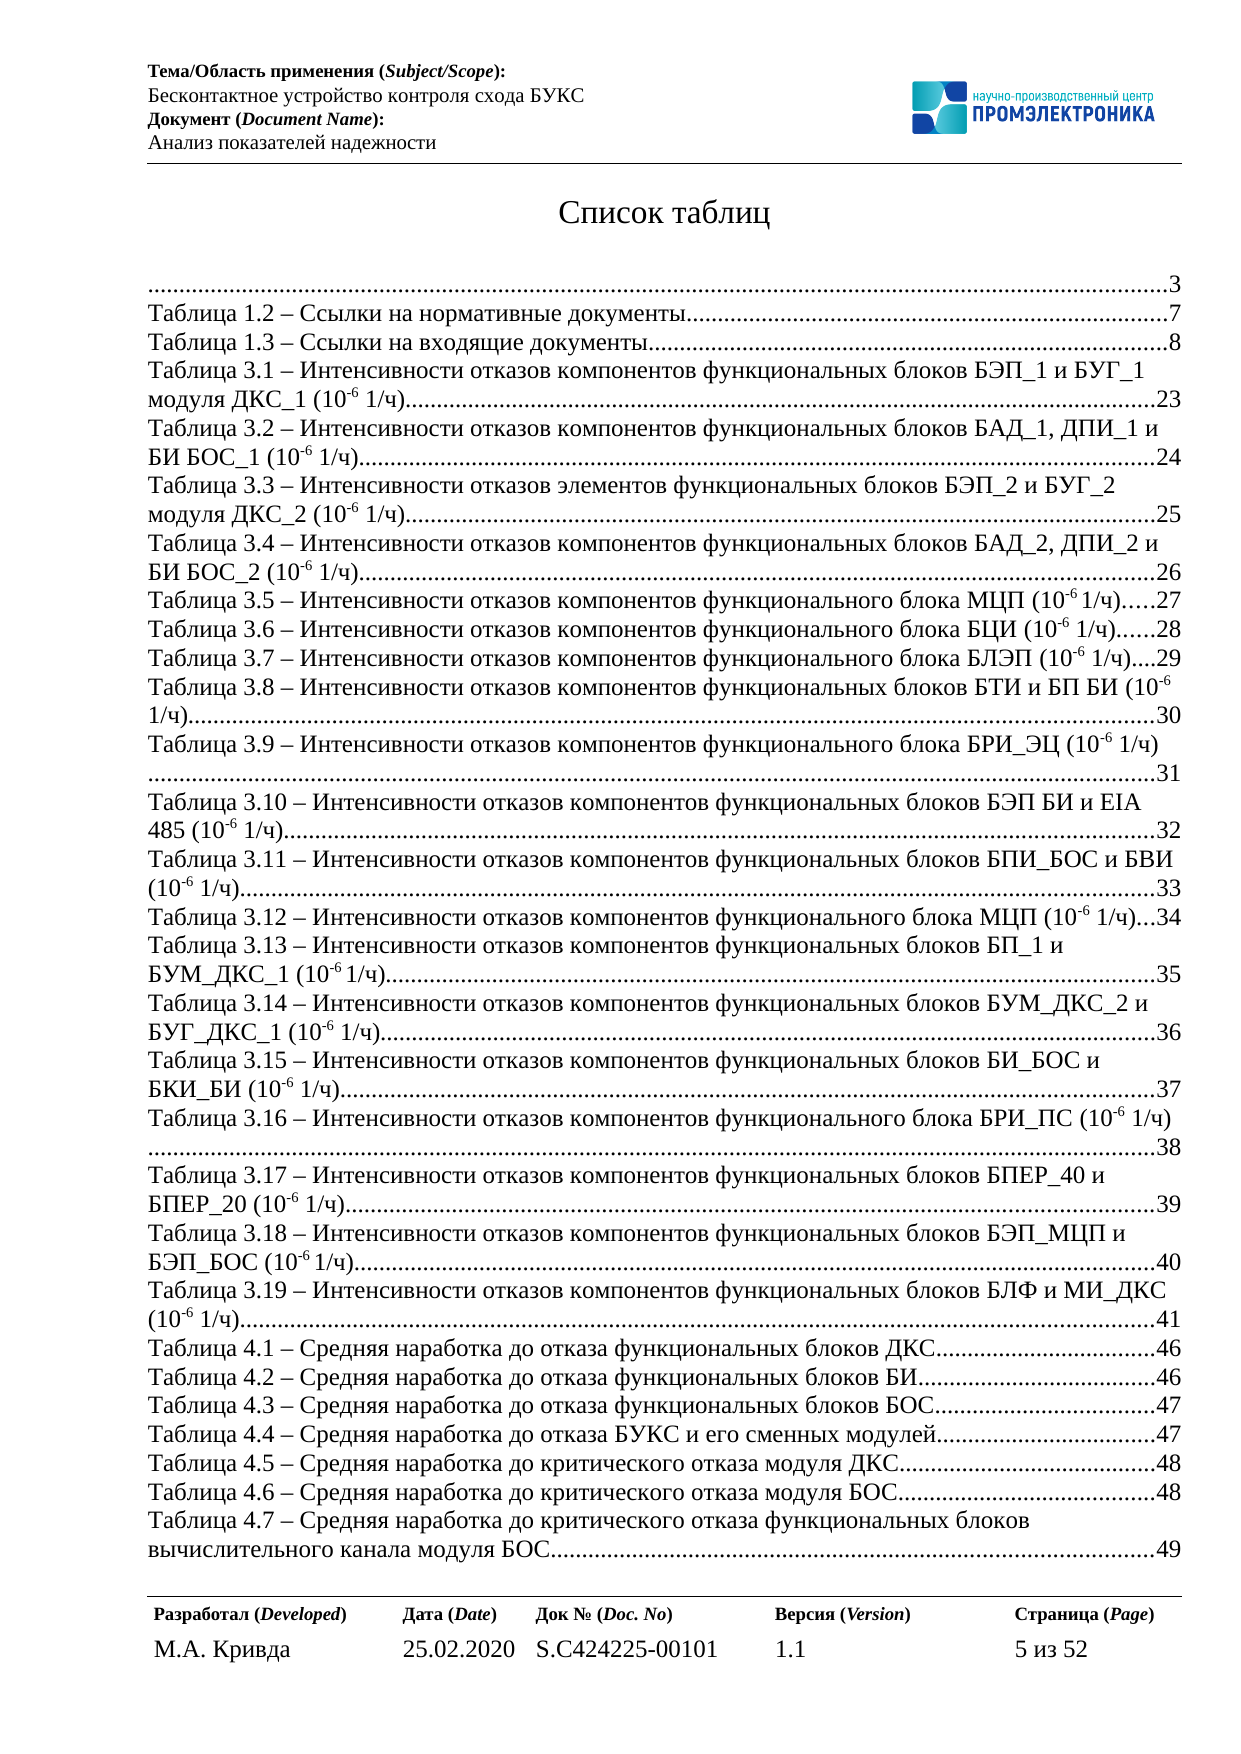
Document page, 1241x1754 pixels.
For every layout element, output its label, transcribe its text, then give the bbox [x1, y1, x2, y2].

text Таблица 3.16 – Интенсивности отказов компонентов функционального блока БРИ_ПС (10-6 1/ч) 38 [148, 1103, 1181, 1160]
text Таблица 4.2 – Средняя наработка до отказа функциональных блоков БИ 46 [148, 1362, 1181, 1390]
text Таблица 4.1 – Средняя наработка до отказа функциональных блоков ДКС 46 [148, 1333, 1181, 1362]
text Таблица 3.18 – Интенсивности отказов компонентов функциональных блоков БЭП_МЦП и БЭП_БОС (10-6 1/ч) 40 [148, 1218, 1181, 1275]
text Таблица 3.12 – Интенсивности отказов компонентов функционального блока МЦП (10-6 1/ч) 34 [148, 902, 1181, 930]
subtitle Список таблиц [148, 192, 1181, 231]
text Таблица 3.4 – Интенсивности отказов компонентов функциональных блоков БАД_2, ДПИ_2 и БИ БОС_2 (10-6 1/ч) 26 [148, 528, 1181, 585]
text Таблица 3.9 – Интенсивности отказов компонентов функционального блока БРИ_ЭЦ (10-6 1/ч) 31 [148, 729, 1181, 787]
text Таблица 1.2 – Ссылки на нормативные документы 7 [148, 298, 1181, 327]
picture [885, 53, 1182, 162]
text Таблица 3.11 – Интенсивности отказов компонентов функциональных блоков БПИ_БОС и БВИ (10-6 1/ч) 33 [148, 844, 1181, 902]
text Таблица 3.10 – Интенсивности отказов компонентов функциональных блоков БЭП БИ и EIA 485 (10-6 1/ч) 32 [148, 787, 1181, 844]
text Таблица 4.5 – Средняя наработка до критического отказа модуля ДКС 48 [148, 1448, 1181, 1477]
text Таблица 3.6 – Интенсивности отказов компонентов функционального блока БЦИ (10-6 1/ч) 28 [148, 614, 1181, 643]
text 3 [148, 269, 1181, 298]
text Таблица 1.3 – Ссылки на входящие документы 8 [148, 327, 1181, 355]
text Таблица 4.4 – Средняя наработка до отказа БУКС и его сменных модулей 47 [148, 1419, 1181, 1448]
text Таблица 3.5 – Интенсивности отказов компонентов функционального блока МЦП (10-6 1/ч) 27 [148, 585, 1181, 614]
text Таблица 4.3 – Средняя наработка до отказа функциональных блоков БОС 47 [148, 1390, 1181, 1419]
text Таблица 3.14 – Интенсивности отказов компонентов функциональных блоков БУМ_ДКС_2 и БУГ_ДКС_1 (10-6 1/ч) 36 [148, 988, 1181, 1045]
text Таблица 3.8 – Интенсивности отказов компонентов функциональных блоков БТИ и БП БИ (10-6 1/ч) 30 [148, 672, 1181, 729]
text Таблица 3.1 – Интенсивности отказов компонентов функциональных блоков БЭП_1 и БУГ_1 модуля ДКС_1 (10-6 1/ч) 23 [148, 355, 1181, 413]
text Таблица 4.7 – Средняя наработка до критического отказа функциональных блоков вычислительного канала модуля БОС 49 [148, 1505, 1181, 1563]
text Таблица 4.6 – Средняя наработка до критического отказа модуля БОС 48 [148, 1477, 1181, 1505]
text Таблица 3.17 – Интенсивности отказов компонентов функциональных блоков БПЕР_40 и БПЕР_20 (10-6 1/ч) 39 [148, 1160, 1181, 1218]
text Таблица 3.7 – Интенсивности отказов компонентов функционального блока БЛЭП (10-6 1/ч) 29 [148, 643, 1181, 672]
text Таблица 3.15 – Интенсивности отказов компонентов функциональных блоков БИ_БОС и БКИ_БИ (10-6 1/ч) 37 [148, 1045, 1181, 1103]
text Таблица 3.13 – Интенсивности отказов компонентов функциональных блоков БП_1 и БУМ_ДКС_1 (10-6 1/ч) 35 [148, 930, 1181, 988]
text Таблица 3.2 – Интенсивности отказов компонентов функциональных блоков БАД_1, ДПИ_1 и БИ БОС_1 (10-6 1/ч) 24 [148, 413, 1181, 470]
text Таблица 3.19 – Интенсивности отказов компонентов функциональных блоков БЛФ и МИ_ДКС (10-6 1/ч) 41 [148, 1275, 1181, 1333]
text Таблица 3.3 – Интенсивности отказов элементов функциональных блоков БЭП_2 и БУГ_2 модуля ДКС_2 (10-6 1/ч) 25 [148, 470, 1181, 528]
